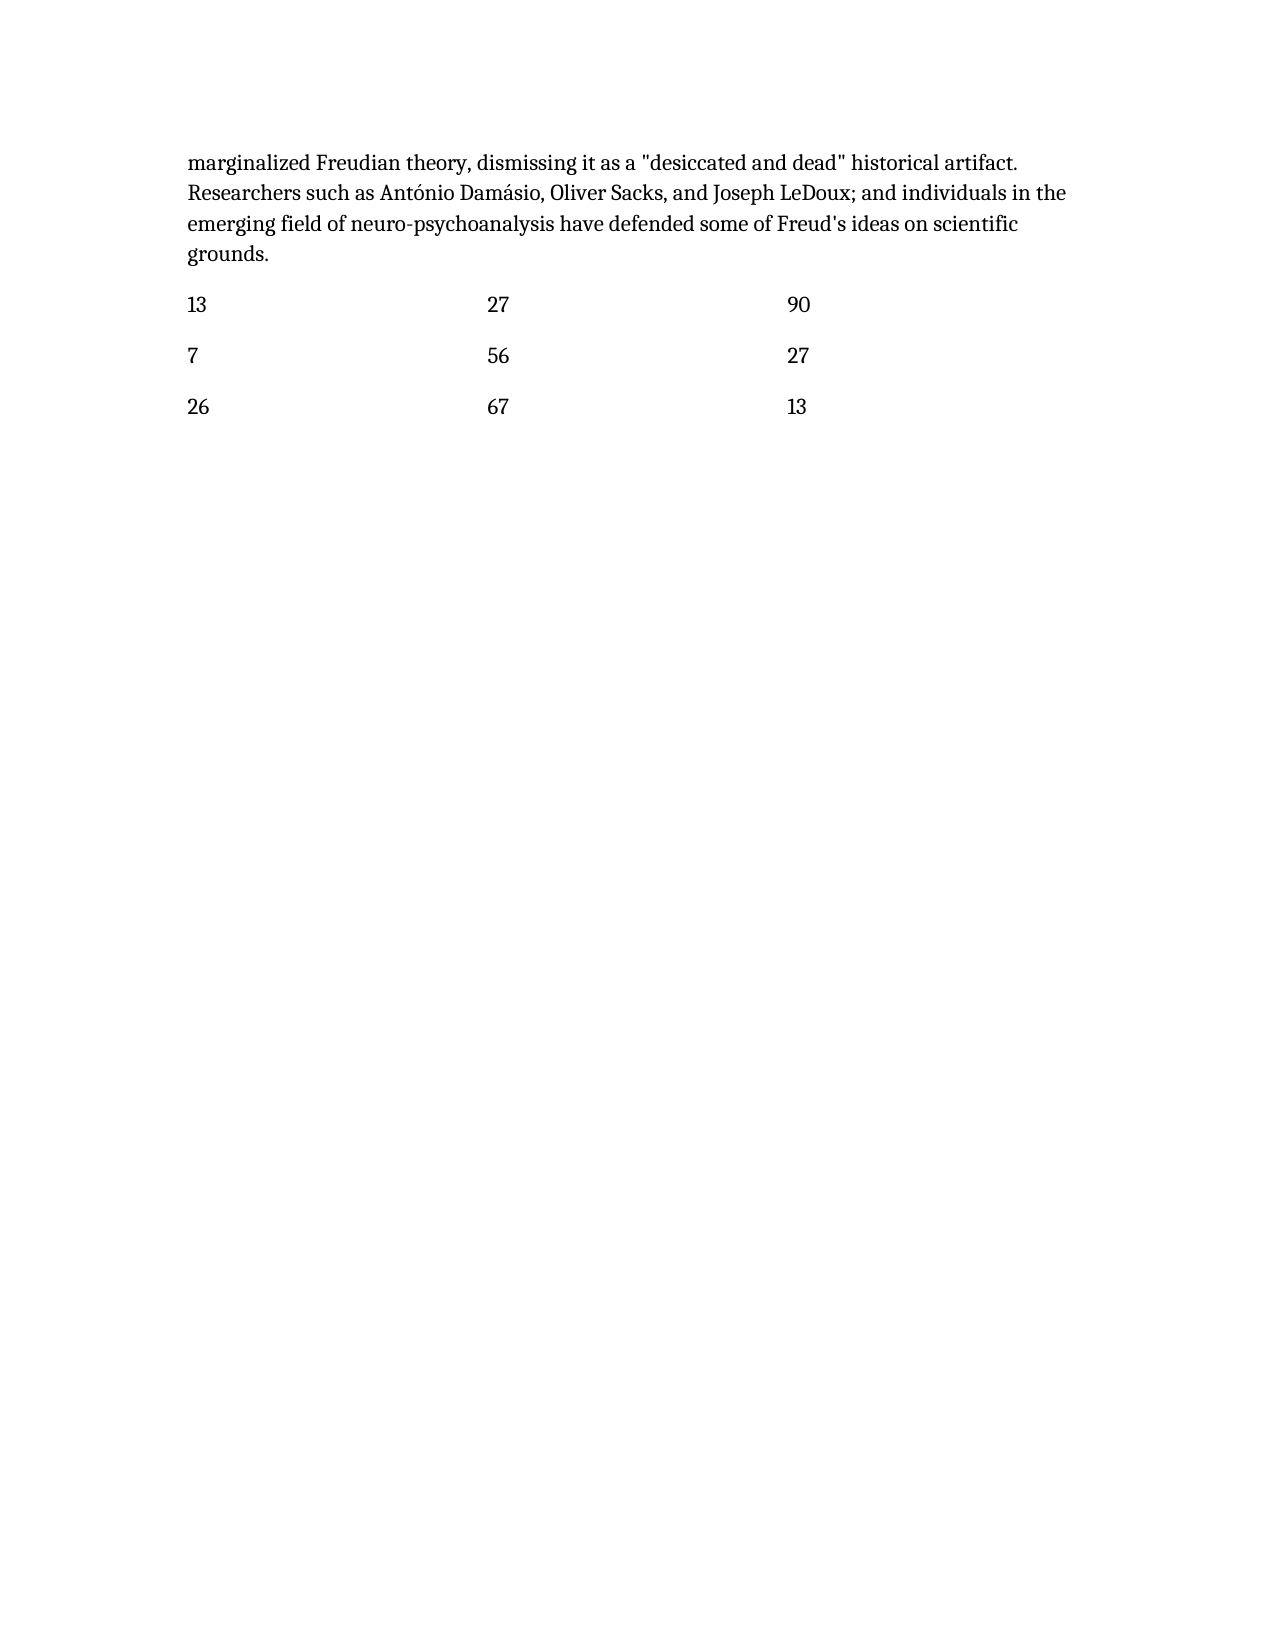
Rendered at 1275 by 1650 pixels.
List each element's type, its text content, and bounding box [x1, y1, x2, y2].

text marginalized Freudian theory, dismissing it as a "desiccated and dead" historical artifact. Researchers such as António Damásio, Oliver Sacks, and Joseph LeDoux; and individuals in the emerging field of neuro-psychoanalysis have defended some of Freud's ideas on scientific grounds. [187, 150, 1087, 267]
table_cell 56 [476, 343, 776, 394]
table_header 13 [176, 292, 476, 343]
table_header 27 [476, 292, 776, 343]
table_cell 67 [476, 394, 776, 445]
table_cell 27 [776, 343, 1076, 394]
table_header 90 [776, 292, 1076, 343]
table_cell 13 [776, 394, 1076, 445]
table_cell 7 [176, 343, 476, 394]
table_cell 26 [176, 394, 476, 445]
